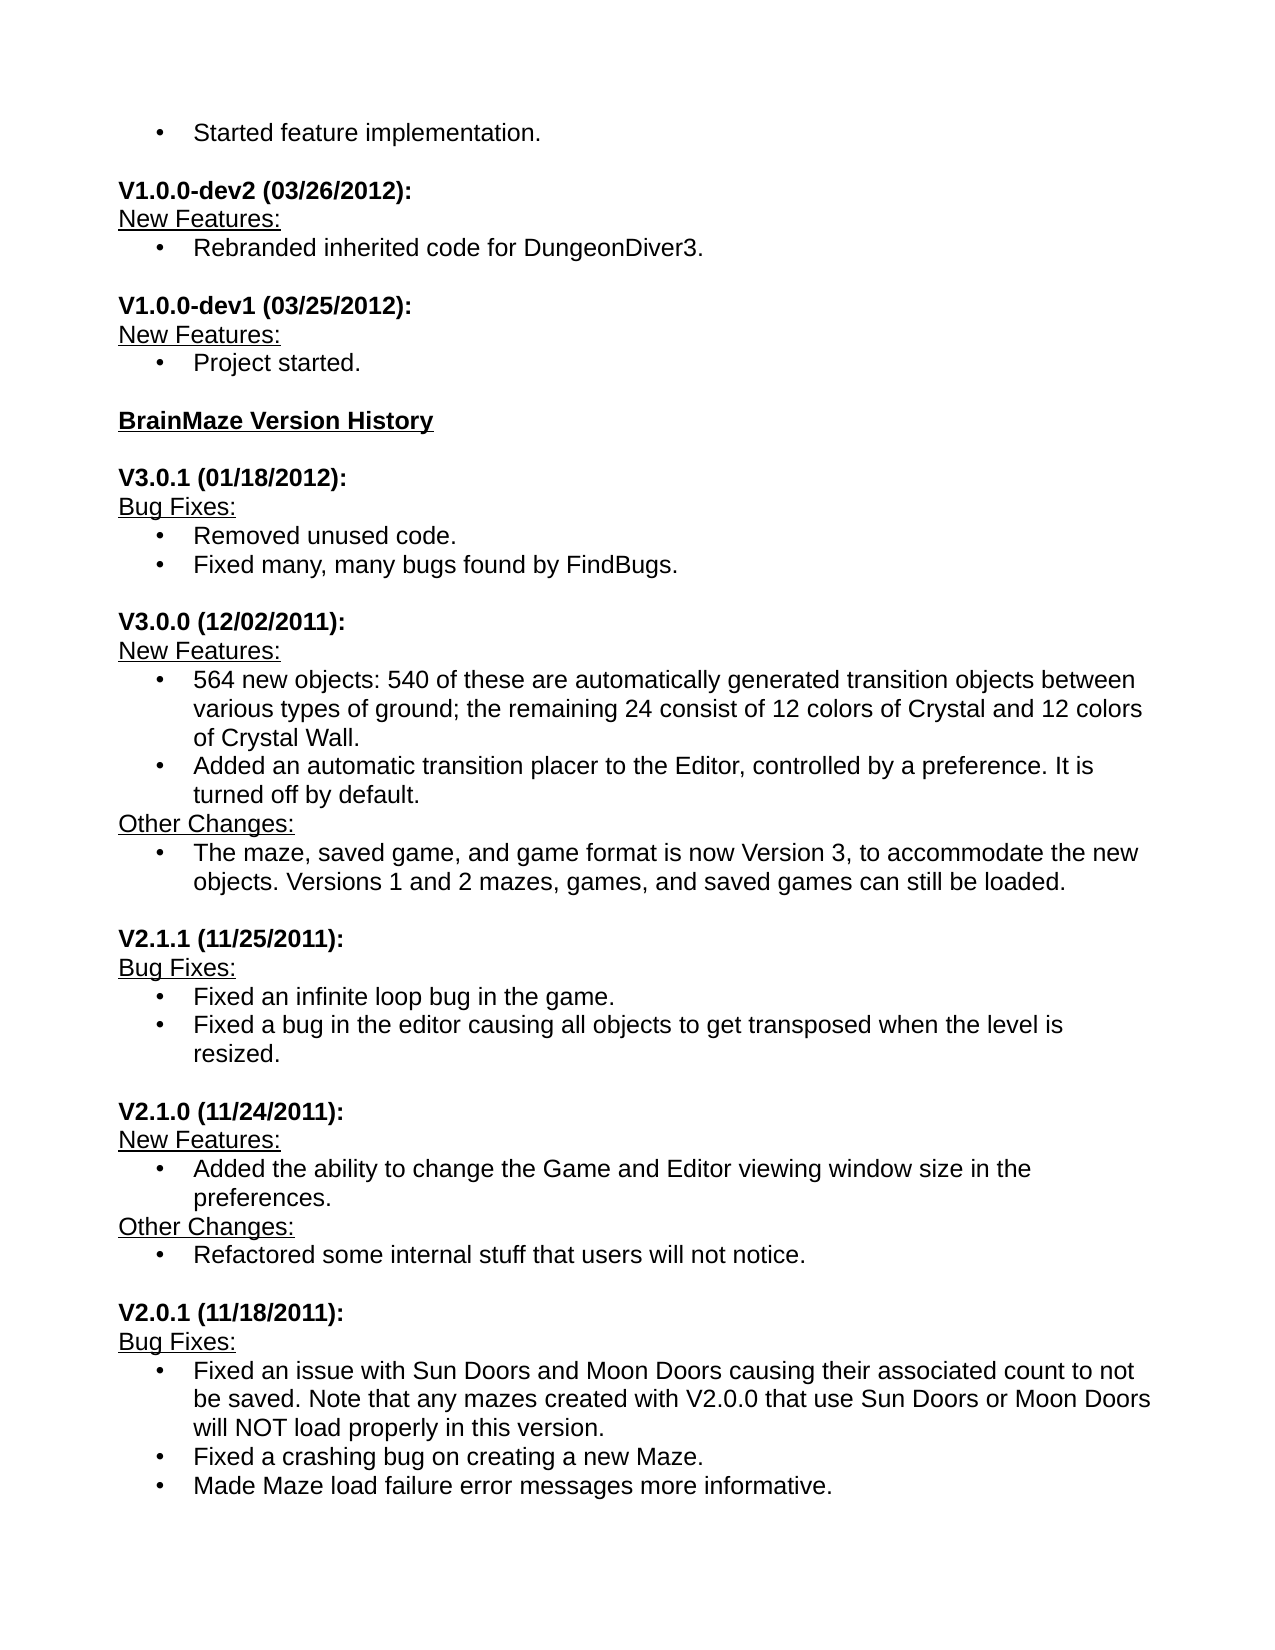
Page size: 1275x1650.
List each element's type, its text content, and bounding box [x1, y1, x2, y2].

list The maze, saved game, and game format is now Version 3, to accommodate the new objects. Versions 1 and 2 mazes, games, and saved games can still be loaded. [156, 838, 1157, 895]
list Refactored some internal stuff that users will not notice. [156, 1241, 1157, 1269]
text Bug Fixes: [118, 953, 1157, 981]
text V2.0.1 (11/18/2011): [118, 1298, 1157, 1327]
text Other Changes: [118, 1212, 1157, 1241]
list Started feature implementation. [156, 118, 1157, 147]
list Fixed many, many bugs found by FindBugs. [156, 550, 1157, 579]
text BrainMaze Version History [118, 406, 1157, 435]
text V1.0.0-dev1 (03/25/2012): [118, 291, 1157, 319]
text V2.1.1 (11/25/2011): [118, 924, 1157, 953]
list Fixed an infinite loop bug in the game. [156, 981, 1157, 1010]
text New Features: [118, 204, 1157, 233]
text Bug Fixes: [118, 1327, 1157, 1356]
text V1.0.0-dev2 (03/26/2012): [118, 176, 1157, 204]
text Other Changes: [118, 809, 1157, 838]
list Fixed a crashing bug on creating a new Maze. [156, 1442, 1157, 1471]
list Removed unused code. [156, 521, 1157, 550]
list Made Maze load failure error messages more informative. [156, 1471, 1157, 1500]
list Added an automatic transition placer to the Editor, controlled by a preference. It is turned off by default. [156, 751, 1157, 809]
list Fixed a bug in the editor causing all objects to get transposed when the level is resized. [156, 1010, 1157, 1068]
text V3.0.1 (01/18/2012): [118, 463, 1157, 492]
text V2.1.0 (11/24/2011): [118, 1097, 1157, 1125]
text New Features: [118, 319, 1157, 348]
text Bug Fixes: [118, 492, 1157, 521]
list Project started. [156, 348, 1157, 377]
text V3.0.0 (12/02/2011): [118, 607, 1157, 636]
list Fixed an issue with Sun Doors and Moon Doors causing their associated count to not be saved. Note that any mazes created with V2.0.0 that use Sun Doors or Moon Doors will NOT load properly in this version. [156, 1356, 1157, 1442]
list Rebranded inherited code for DungeonDiver3. [156, 233, 1157, 262]
text New Features: [118, 636, 1157, 665]
text New Features: [118, 1125, 1157, 1154]
list 564 new objects: 540 of these are automatically generated transition objects between various types of ground; the remaining 24 consist of 12 colors of Crystal and 12 colors of Crystal Wall. [156, 665, 1157, 751]
list Added the ability to change the Game and Editor viewing window size in the preferences. [156, 1154, 1157, 1212]
